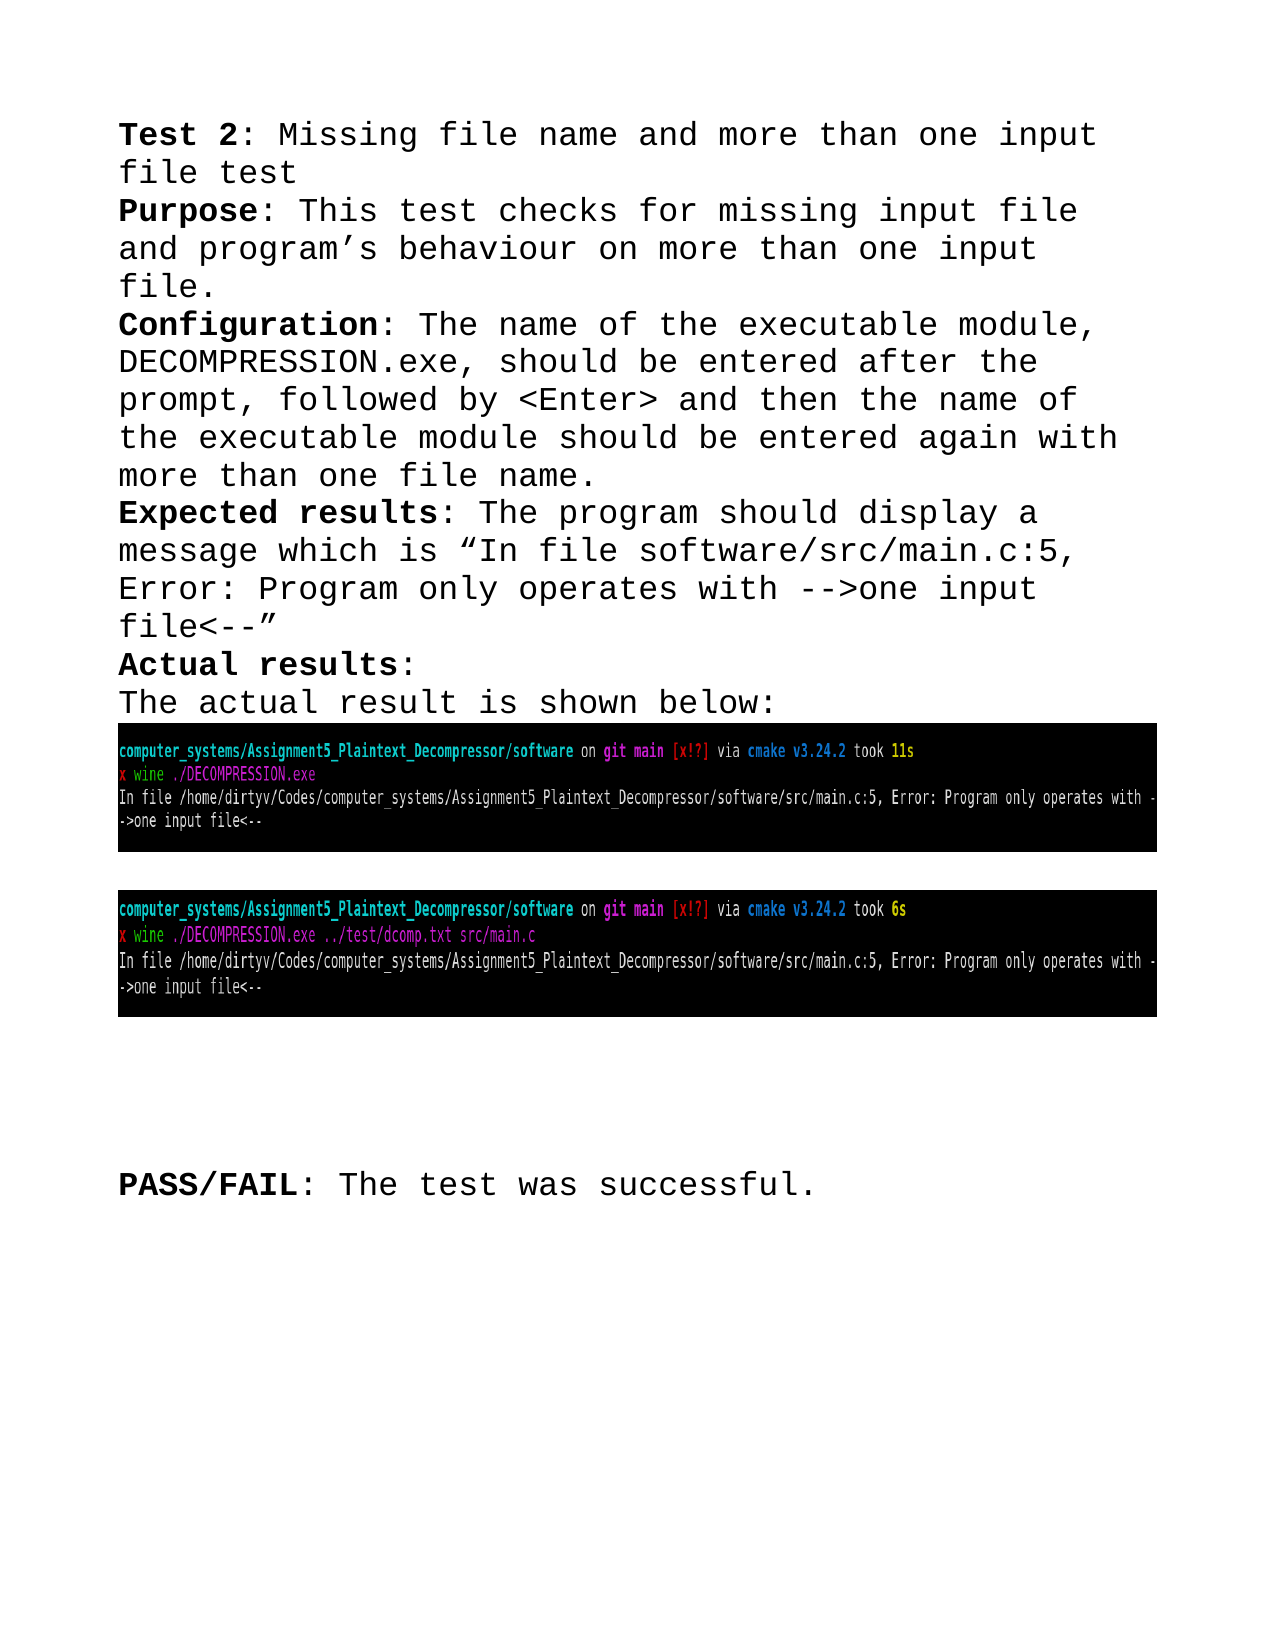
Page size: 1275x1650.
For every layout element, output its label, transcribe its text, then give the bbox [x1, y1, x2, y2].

text Purpose: This test checks for missing input file and program’s behaviour on more than one input file. [118, 194, 1157, 307]
text Actual results: [118, 647, 1157, 685]
text Configuration: The name of the executable module, DECOMPRESSION.exe, should be entered after the prompt, followed by <Enter> and then the name of the executable module should be entered again with more than one file name. [118, 307, 1157, 496]
picture [118, 723, 1157, 852]
text Expected results: The program should display a message which is “In file software/src/main.c:5, Error: Program only operates with -->one input file<--” [118, 496, 1157, 647]
text Test 2: Missing file name and more than one input file test [118, 118, 1157, 194]
text PASS/FAIL: The test was successful. [118, 1167, 1157, 1205]
picture [118, 890, 1157, 1017]
text The actual result is shown below: [118, 685, 1157, 723]
